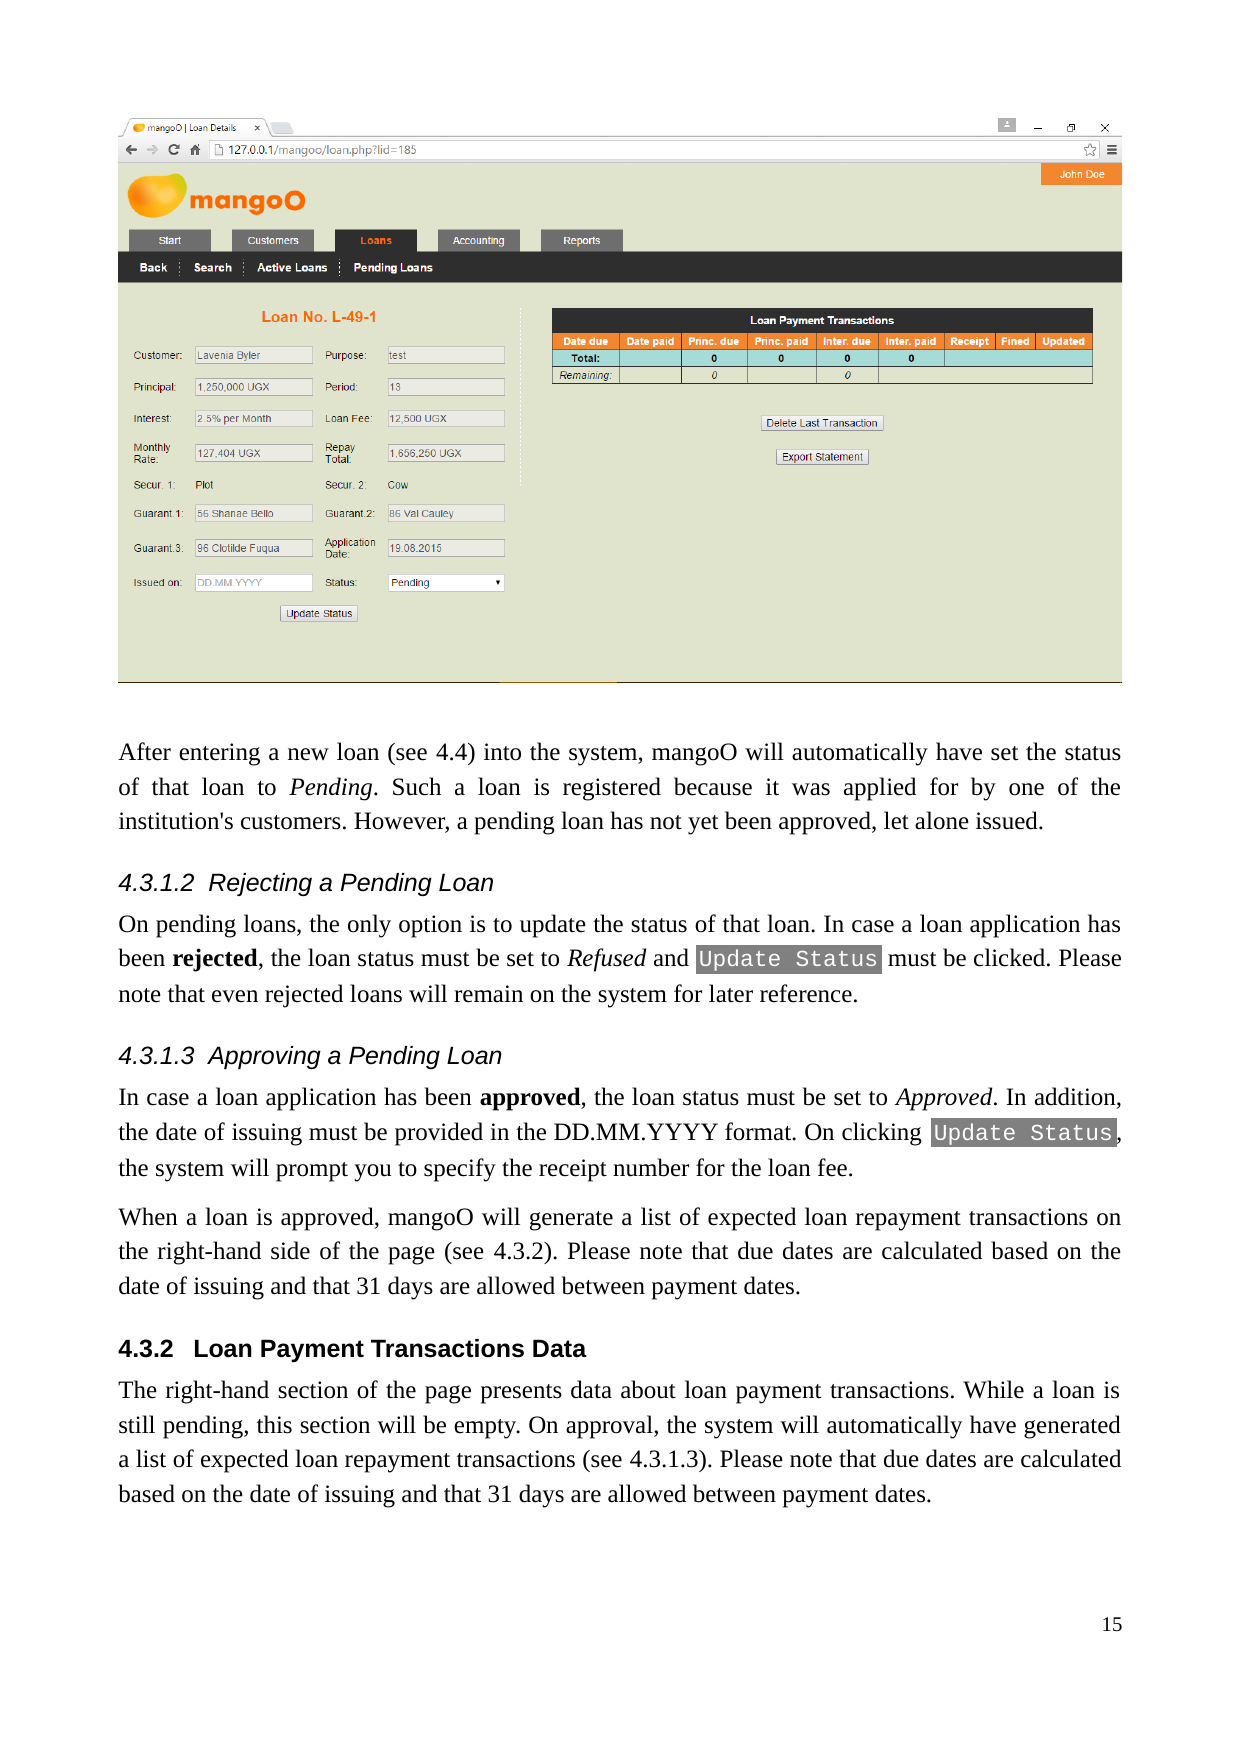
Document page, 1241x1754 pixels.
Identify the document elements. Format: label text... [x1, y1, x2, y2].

text On pending loans, the only option is to update the status of that loan. In case a loan application has been rejected, the loan status must be set to Refused and Update Status must be clicked. Please note that even rejected loans will remain on the system for later reference. [118, 909, 1122, 1008]
text After entering a new loan (see 4.4) into the system, mangoO will automatically have set the status of that loan to Pending. Such a loan is registered because it was applied for by one of the institution's customers. However, a pending loan has not yet been approved, let alone issued. [118, 737, 1122, 835]
text When a loan is approved, mangoO will generate a list of expected loan repayment transactions on the right-hand side of the page (see 4.3.2). Please note that due dates are calculated based on the date of issuing and that 31 days are allowed between payment dates. [118, 1202, 1122, 1299]
text In case a loan application has been approved, the loan status must be set to Approved. In addition, the date of issuing must be provided in the DD.MM.YYYY format. On clicking Update Status, the system will prompt you to specify the receipt number for the loan fee. [118, 1082, 1122, 1181]
picture [118, 118, 1123, 683]
subtitle Approving a Pending Loan [118, 1041, 1122, 1070]
subtitle Rejecting a Pending Loan [118, 868, 1122, 897]
text The right-hand section of the page presents data about loan payment transactions. While a loan is still pending, this section will be empty. On approval, the system will automatically have generated a list of expected loan repayment transactions (see 4.3.1.3). Please note that due dates are calculated based on the date of issuing and that 31 days are allowed between payment dates. [118, 1376, 1122, 1508]
subtitle Loan Payment Transactions Data [118, 1334, 1122, 1363]
